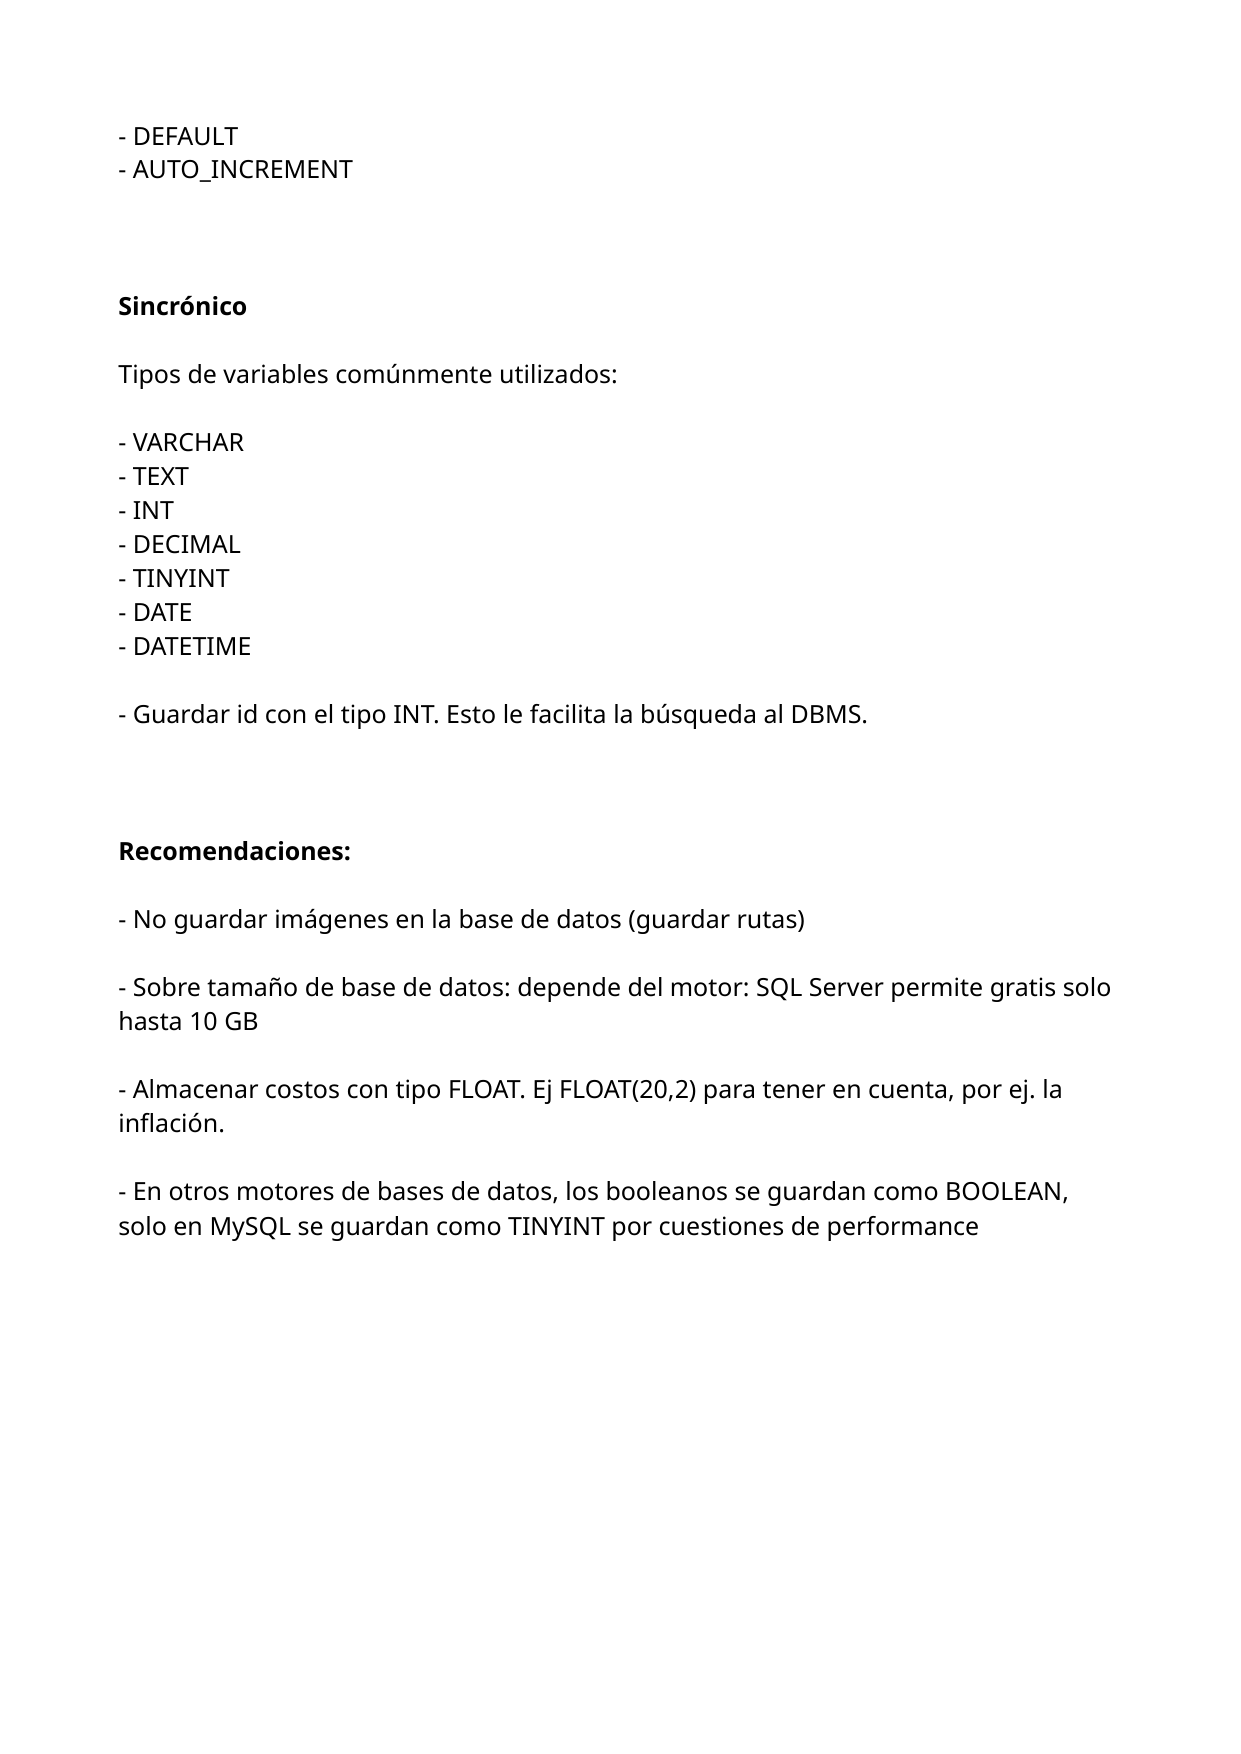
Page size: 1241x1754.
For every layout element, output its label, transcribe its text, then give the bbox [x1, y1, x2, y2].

text - Almacenar costos con tipo FLOAT. Ej FLOAT(20,2) para tener en cuenta, por ej. la inflación. [118, 1072, 1122, 1140]
text - DATE [118, 595, 1122, 629]
text - AUTO_INCREMENT [118, 152, 1122, 186]
text - Guardar id con el tipo INT. Esto le facilita la búsqueda al DBMS. [118, 697, 1122, 731]
text - No guardar imágenes en la base de datos (guardar rutas) [118, 902, 1122, 936]
text - INT [118, 493, 1122, 527]
text Sincrónico [118, 288, 1122, 322]
text - TINYINT [118, 561, 1122, 595]
text - VARCHAR [118, 425, 1122, 459]
text Tipos de variables comúnmente utilizados: [118, 357, 1122, 391]
text - DECIMAL [118, 527, 1122, 561]
text - Sobre tamaño de base de datos: depende del motor: SQL Server permite gratis solo hasta 10 GB [118, 970, 1122, 1038]
text - DEFAULT [118, 118, 1122, 152]
text - En otros motores de bases de datos, los booleanos se guardan como BOOLEAN, solo en MySQL se guardan como TINYINT por cuestiones de performance [118, 1174, 1122, 1242]
text Recomendaciones: [118, 833, 1122, 867]
text - DATETIME [118, 629, 1122, 663]
text - TEXT [118, 459, 1122, 493]
